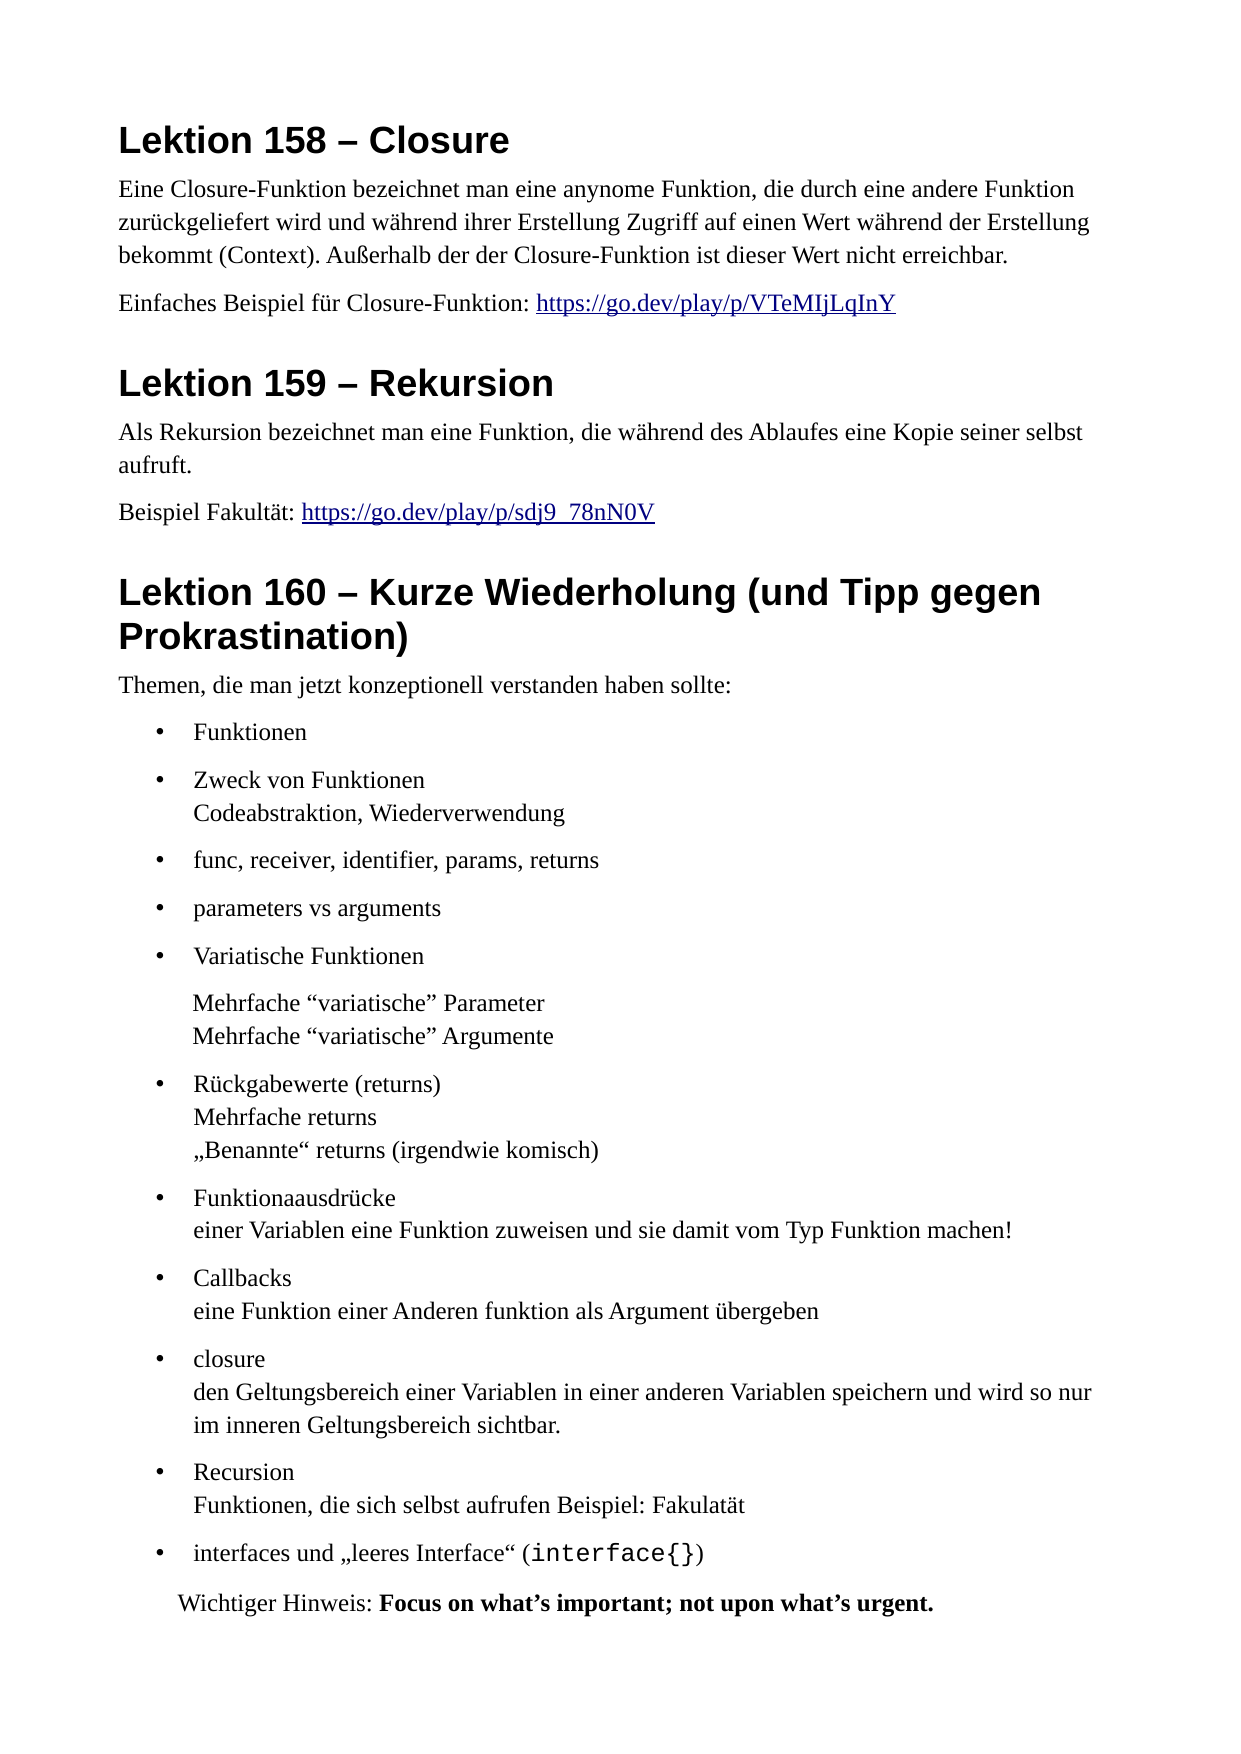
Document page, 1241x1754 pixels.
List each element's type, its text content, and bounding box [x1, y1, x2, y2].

list Recursion Funktionen, die sich selbst aufrufen Beispiel: Fakulatät [156, 1457, 1122, 1519]
list Callbacks eine Funktion einer Anderen funktion als Argument übergeben [156, 1263, 1122, 1325]
text Beispiel Fakultät: https://go.dev/play/p/sdj9_78nN0V [118, 497, 1122, 526]
list Variatische Funktionen [156, 941, 1122, 969]
text Eine Closure-Funktion bezeichnet man eine anynome Funktion, die durch eine andere Funktion zurückgeliefert wird und während ihrer Erstellung Zugriff auf einen Wert während der Erstellung bekommt (Context). Außerhalb der der Closure-Funktion ist dieser Wert nicht erreichbar. [118, 174, 1122, 269]
subtitle Lektion 159 – Rekursion [118, 361, 1122, 404]
text Wichtiger Hinweis: Focus on what’s important; not upon what’s urgent. [177, 1588, 1063, 1617]
text Als Rekursion bezeichnet man eine Funktion, die während des Ablaufes eine Kopie seiner selbst aufruft. [118, 417, 1122, 478]
subtitle Lektion 158 – Closure [118, 118, 1122, 162]
list Rückgabewerte (returns) Mehrfache returns „Benannte“ returns (irgendwie komisch) [156, 1069, 1122, 1164]
text Mehrfache “variatische” Parameter Mehrfache “variatische” Argumente [118, 988, 1122, 1050]
list parameters vs arguments [156, 893, 1122, 922]
list Funktionaausdrücke einer Variablen eine Funktion zuweisen und sie damit vom Typ Funktion machen! [156, 1183, 1122, 1244]
list closure den Geltungsbereich einer Variablen in einer anderen Variablen speichern und wird so nur im inneren Geltungsbereich sichtbar. [156, 1344, 1122, 1439]
list func, receiver, identifier, params, returns [156, 846, 1122, 874]
list interfaces und „leeres Interface“ (interface{}) [156, 1538, 1122, 1569]
list Funktionen [156, 717, 1122, 746]
text Themen, die man jetzt konzeptionell verstanden haben sollte: [118, 670, 1122, 698]
text Einfaches Beispiel für Closure-Funktion: https://go.dev/play/p/VTeMIjLqInY [118, 288, 1122, 317]
subtitle Lektion 160 – Kurze Wiederholung (und Tipp gegen Prokrastination) [118, 570, 1122, 657]
list Zweck von Funktionen Codeabstraktion, Wiederverwendung [156, 765, 1122, 827]
